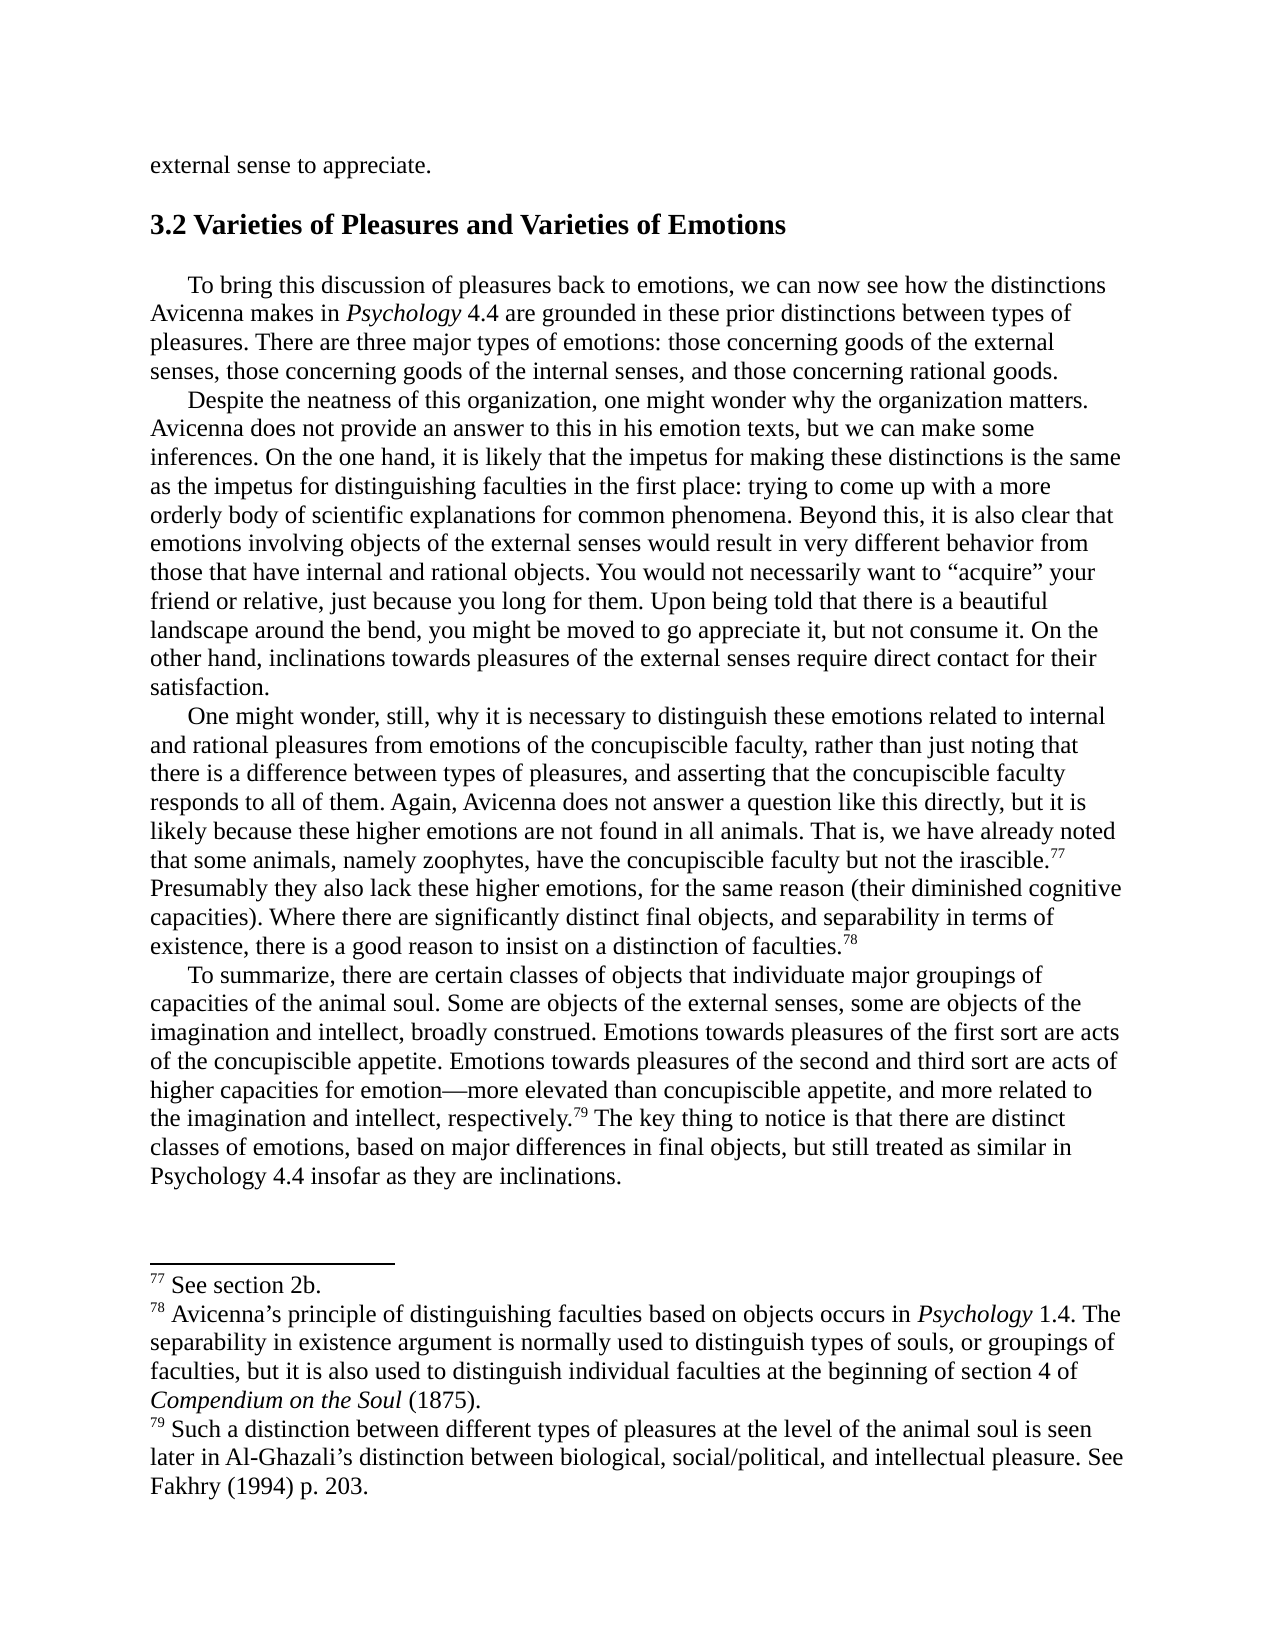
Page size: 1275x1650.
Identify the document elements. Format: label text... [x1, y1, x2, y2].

text To summarize, there are certain classes of objects that individuate major groupings of capacities of the animal soul. Some are objects of the external senses, some are objects of the imagination and intellect, broadly construed. Emotions towards pleasures of the first sort are acts of the concupiscible appetite. Emotions towards pleasures of the second and third sort are acts of higher capacities for emotion—more elevated than concupiscible appetite, and more related to the imagination and intellect, respectively. The key thing to notice is that there are distinct classes of emotions, based on major differences in final objects, but still treated as similar in Psychology 4.4 insofar as they are inclinations. [150, 960, 1125, 1190]
text Despite the neatness of this organization, one might wonder why the organization matters. Avicenna does not provide an answer to this in his emotion texts, but we can make some inferences. On the one hand, it is likely that the impetus for making these distinctions is the same as the impetus for distinguishing faculties in the first place: trying to come up with a more orderly body of scientific explanations for common phenomena. Beyond this, it is also clear that emotions involving objects of the external senses would result in very different behavior from those that have internal and rational objects. You would not necessarily want to “acquire” your friend or relative, just because you long for them. Upon being told that there is a beautiful landscape around the bend, you might be moved to go appreciate it, but not consume it. On the other hand, inclinations towards pleasures of the external senses require direct contact for their satisfaction. [150, 385, 1125, 701]
text See section 2b. [150, 1270, 1125, 1299]
text Such a distinction between different types of pleasures at the level of the animal soul is seen later in Al-Ghazali’s distinction between biological, social/political, and intellectual pleasure. See Fakhry (1994) p. 203. [150, 1414, 1125, 1500]
text external sense to appreciate. [150, 150, 1125, 179]
subtitle 3.2 Varieties of Pleasures and Varieties of Emotions [150, 207, 1125, 241]
text To bring this discussion of pleasures back to emotions, we can now see how the distinctions Avicenna makes in Psychology 4.4 are grounded in these prior distinctions between types of pleasures. There are three major types of emotions: those concerning goods of the external senses, those concerning goods of the internal senses, and those concerning rational goods. [150, 270, 1125, 385]
text Avicenna’s principle of distinguishing faculties based on objects occurs in Psychology 1.4. The separability in existence argument is normally used to distinguish types of souls, or groupings of faculties, but it is also used to distinguish individual faculties at the beginning of section 4 of Compendium on the Soul (1875). [150, 1299, 1125, 1414]
text One might wonder, still, why it is necessary to distinguish these emotions related to internal and rational pleasures from emotions of the concupiscible faculty, rather than just noting that there is a difference between types of pleasures, and asserting that the concupiscible faculty responds to all of them. Again, Avicenna does not answer a question like this directly, but it is likely because these higher emotions are not found in all animals. That is, we have already noted that some animals, namely zoophytes, have the concupiscible faculty but not the irascible. Presumably they also lack these higher emotions, for the same reason (their diminished cognitive capacities). Where there are significantly distinct final objects, and separability in terms of existence, there is a good reason to insist on a distinction of faculties. [150, 701, 1125, 960]
